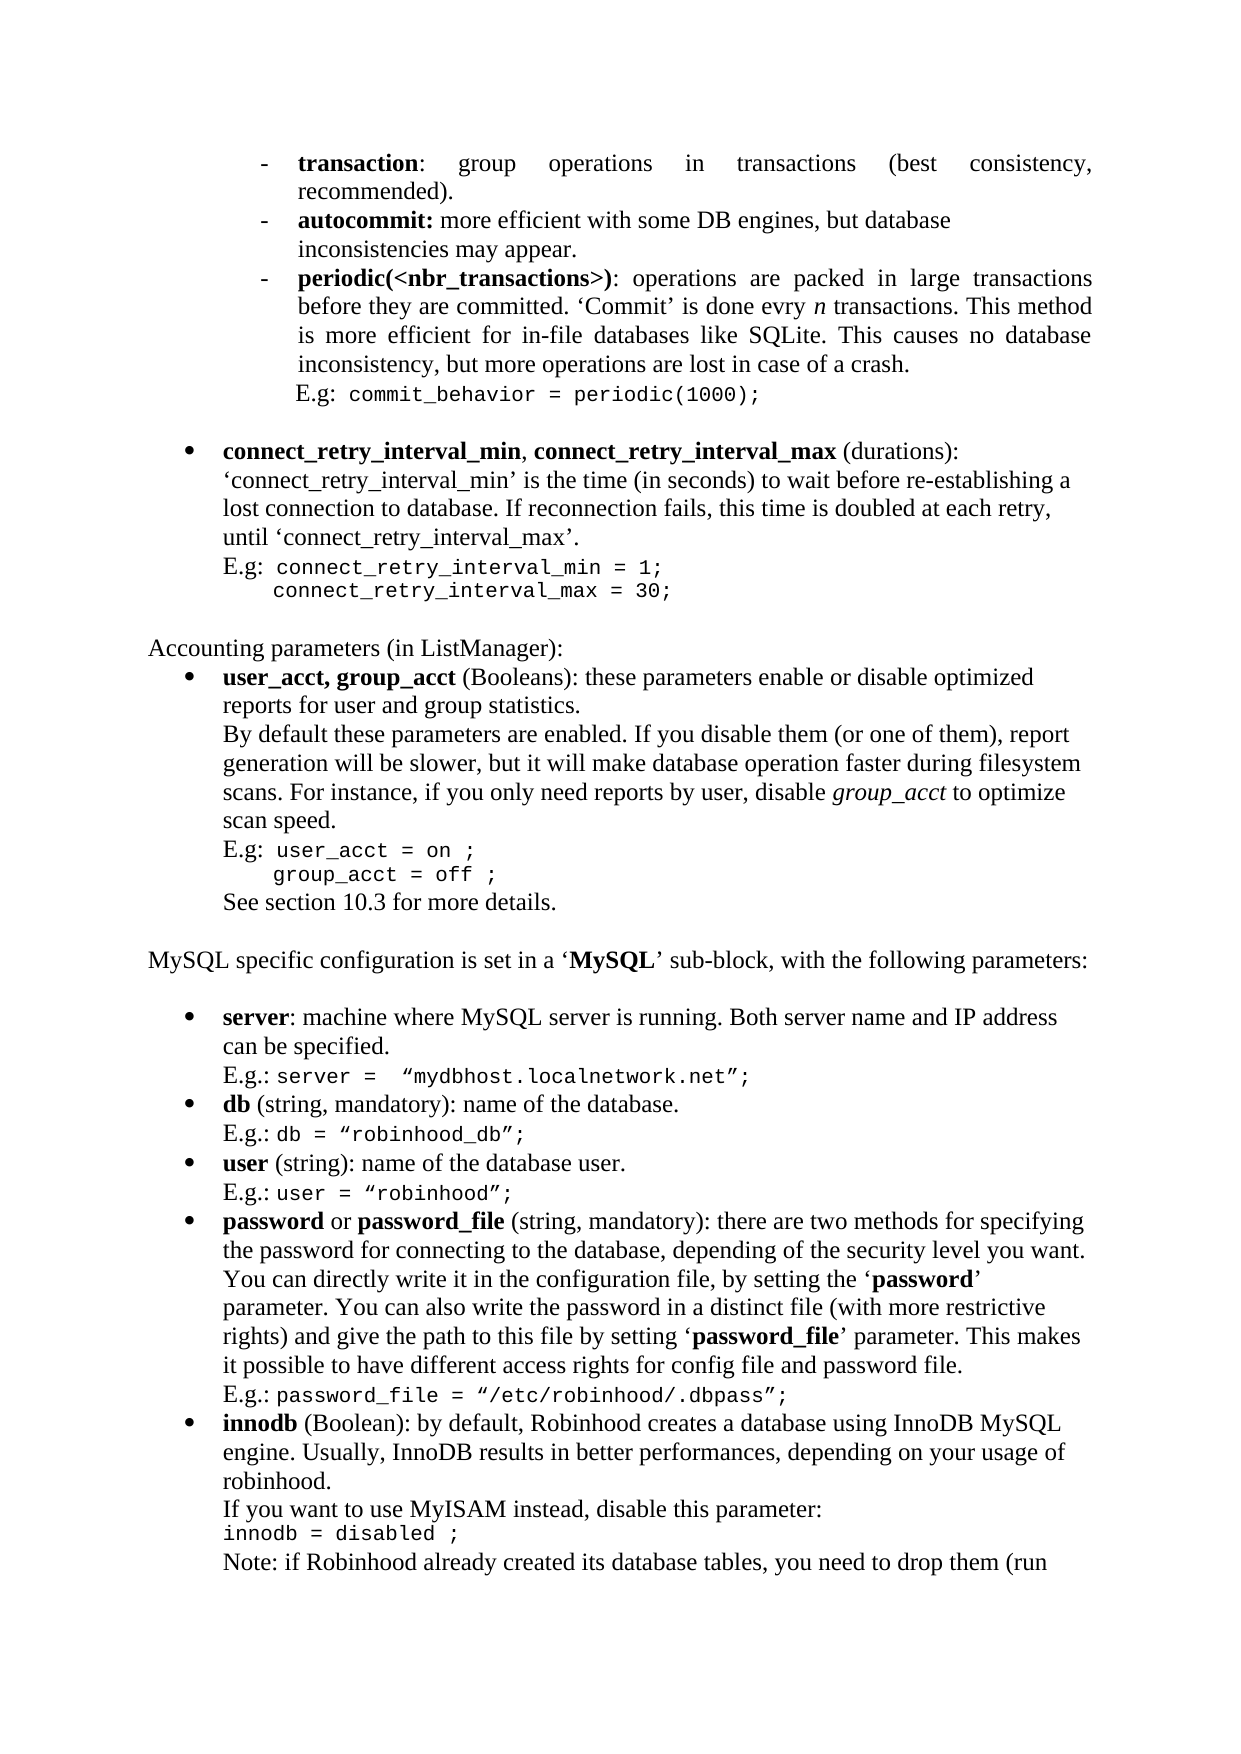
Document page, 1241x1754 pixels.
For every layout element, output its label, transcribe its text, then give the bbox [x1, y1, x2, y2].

text Accounting parameters (in ListManager): [148, 633, 1093, 662]
list password or password_file (string, mandatory): there are two methods for specifying the password for connecting to the database, depending of the security level you want. You can directly write it in the configuration file, by setting the ‘password’ parameter. You can also write the password in a distinct file (with more restrictive rights) and give the path to this file by setting ‘password_file’ parameter. This makes it possible to have different access rights for config file and password file. E.g.: password_file = “/etc/robinhood/.dbpass”; [185, 1206, 1093, 1408]
text E.g: commit_behavior = periodic(1000); [221, 378, 1093, 407]
text MySQL specific configuration is set in a ‘MySQL’ sub-block, with the following parameters: [148, 945, 1093, 974]
list transaction: group operations in transactions (best consistency, recommended). [260, 148, 1093, 205]
list innodb (Boolean): by default, Robinhood creates a database using InnoDB MySQL engine. Usually, InnoDB results in better performances, depending on your usage of robinhood. If you want to use MyISAM instead, disable this parameter: innodb = disabled ; Note: if Robinhood already created its database tables, you need to drop them (run [185, 1408, 1093, 1576]
list server: machine where MySQL server is running. Both server name and IP address can be specified. E.g.: server = “mydbhost.localnetwork.net”; [185, 1002, 1093, 1089]
list autocommit: more efficient with some DB engines, but database inconsistencies may appear. [260, 205, 1093, 263]
list connect_retry_interval_min, connect_retry_interval_max (durations): ‘connect_retry_interval_min’ is the time (in seconds) to wait before re-establishing a lost connection to database. If reconnection fails, this time is doubled at each retry, until ‘connect_retry_interval_max’. E.g: connect_retry_interval_min = 1; connect_retry_interval_max = 30; [185, 436, 1093, 604]
list user (string): name of the database user. E.g.: user = “robinhood”; [185, 1148, 1093, 1206]
list db (string, mandatory): name of the database. E.g.: db = “robinhood_db”; [185, 1089, 1093, 1148]
list periodic(<nbr_transactions>): operations are packed in large transactions before they are committed. ‘Commit’ is done evry n transactions. This method is more efficient for in-file databases like SQLite. This causes no database inconsistency, but more operations are lost in case of a crash. [260, 263, 1093, 378]
list user_acct, group_acct (Booleans): these parameters enable or disable optimized reports for user and group statistics. By default these parameters are enabled. If you disable them (or one of them), report generation will be slower, but it will make database operation faster during filesystem scans. For instance, if you only need reports by user, disable group_acct to optimize scan speed. E.g: user_acct = on ; group_acct = off ; See section 10.3 for more details. [185, 662, 1093, 916]
